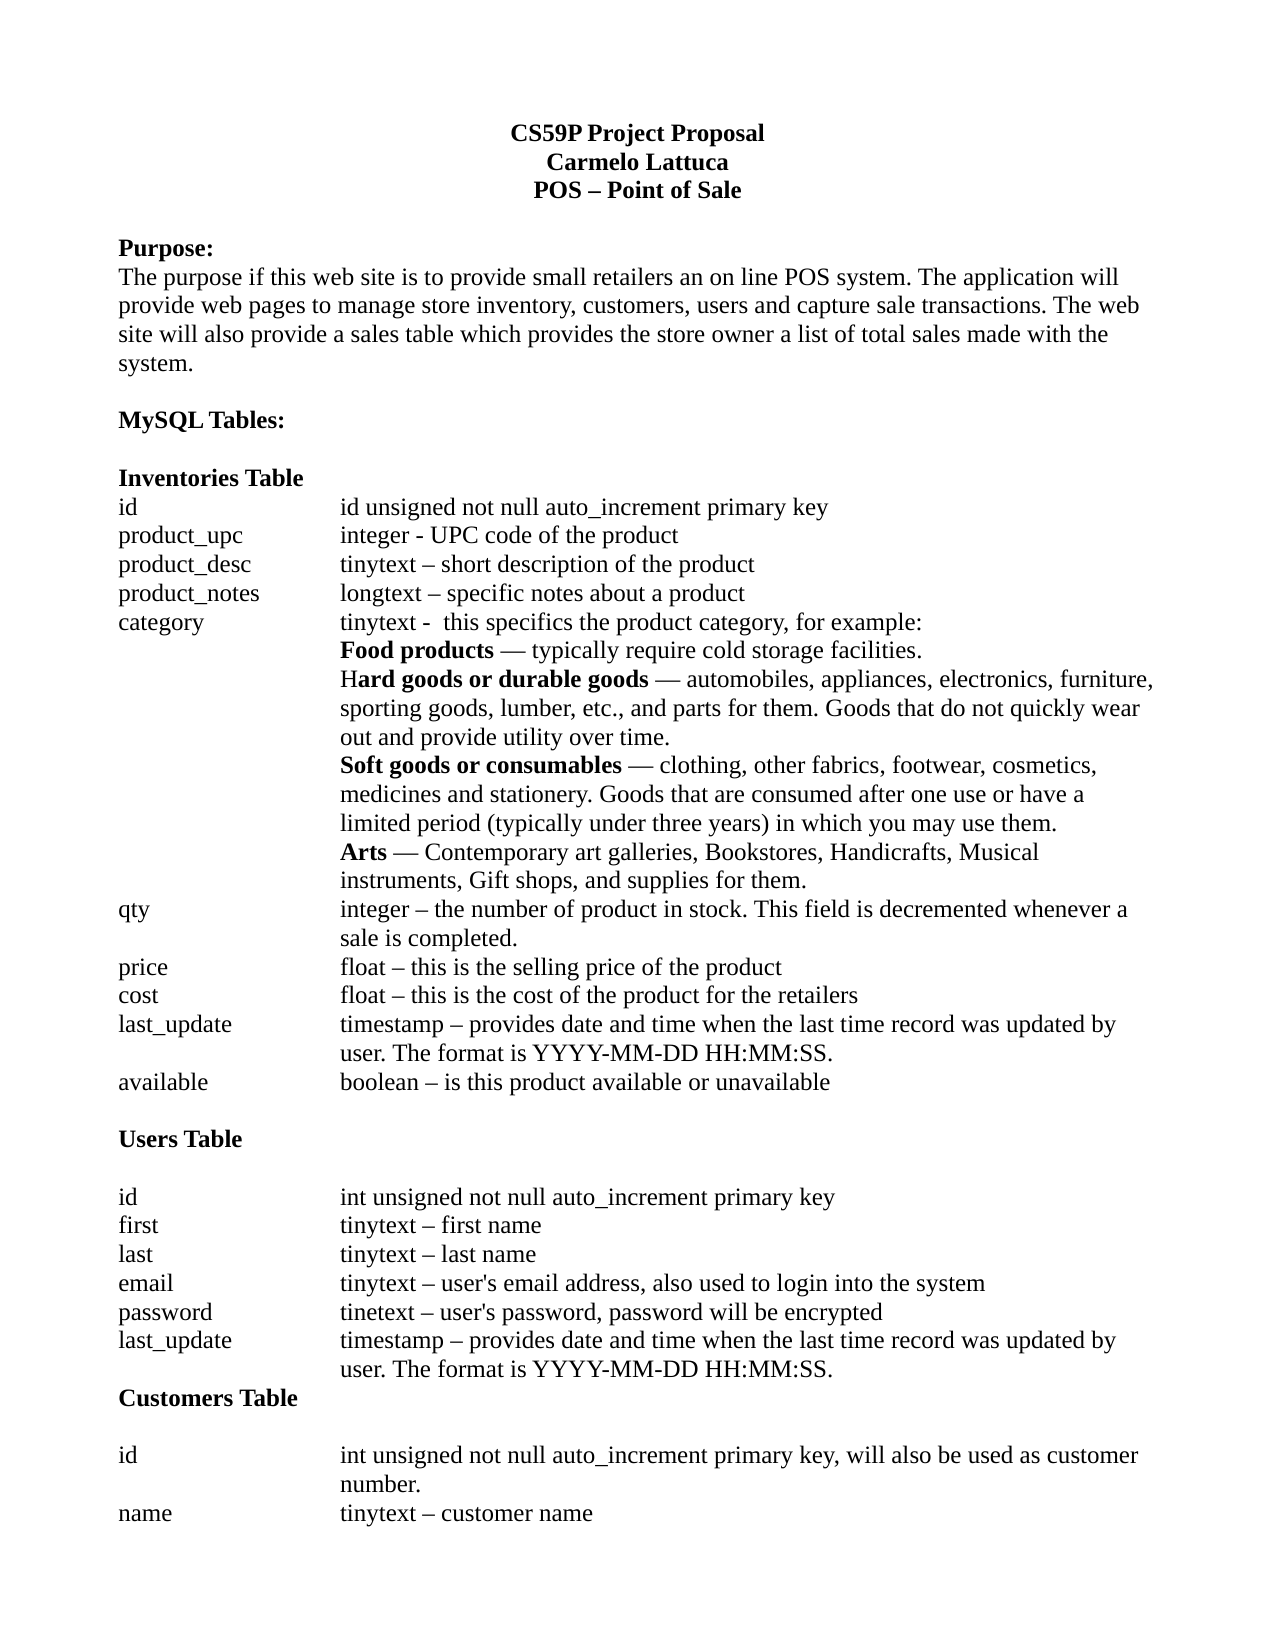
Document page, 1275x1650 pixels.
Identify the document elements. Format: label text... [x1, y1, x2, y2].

text The purpose if this web site is to provide small retailers an on line POS system. The application will provide web pages to manage store inventory, customers, users and capture sale transactions. The web site will also provide a sales table which provides the store owner a list of total sales made with the system. [118, 262, 1157, 377]
text Purpose: [118, 233, 1157, 262]
text price float – this is the selling price of the product [118, 952, 1157, 981]
text last_update timestamp – provides date and time when the last time record was updated by user. The format is YYYY-MM-DD HH:MM:SS. [118, 1009, 1157, 1067]
text qty integer – the number of product in stock. This field is decremented whenever a sale is completed. [118, 894, 1157, 952]
text first tinytext – first name [118, 1211, 1157, 1239]
text id int unsigned not null auto_increment primary key, will also be used as customer number. [118, 1441, 1157, 1498]
text last tinytext – last name [118, 1239, 1157, 1268]
text Hard goods or durable goods — automobiles, appliances, electronics, furniture, sporting goods, lumber, etc., and parts for them. Goods that do not quickly wear out and provide utility over time. [340, 664, 1157, 751]
text Customers Table [118, 1383, 1157, 1412]
text id int unsigned not null auto_increment primary key [118, 1182, 1157, 1211]
text cost float – this is the cost of the product for the retailers [118, 981, 1157, 1009]
text email tinytext – user's email address, also used to login into the system [118, 1268, 1157, 1297]
text Inventories Table [118, 463, 1157, 492]
text product_notes longtext – specific notes about a product [118, 578, 1157, 607]
text available boolean – is this product available or unavailable [118, 1067, 1157, 1096]
text product_desc tinytext – short description of the product [118, 549, 1157, 578]
text Carmelo Lattuca [118, 147, 1157, 176]
text password tinetext – user's password, password will be encrypted [118, 1297, 1157, 1326]
text Food products — typically require cold storage facilities. [340, 636, 1157, 664]
text last_update timestamp – provides date and time when the last time record was updated by user. The format is YYYY-MM-DD HH:MM:SS. [118, 1326, 1157, 1383]
text product_upc integer - UPC code of the product [118, 521, 1157, 549]
text Users Table [118, 1124, 1157, 1153]
text POS – Point of Sale [118, 176, 1157, 204]
text MySQL Tables: [118, 406, 1157, 434]
text id id unsigned not null auto_increment primary key [118, 492, 1157, 521]
text Arts — Contemporary art galleries, Bookstores, Handicrafts, Musical instruments, Gift shops, and supplies for them. [340, 837, 1157, 894]
text category tinytext - this specifics the product category, for example: [118, 607, 1157, 636]
text name tinytext – customer name [118, 1498, 1157, 1527]
text Soft goods or consumables — clothing, other fabrics, footwear, cosmetics, medicines and stationery. Goods that are consumed after one use or have a limited period (typically under three years) in which you may use them. [340, 751, 1157, 837]
text CS59P Project Proposal [118, 118, 1157, 147]
